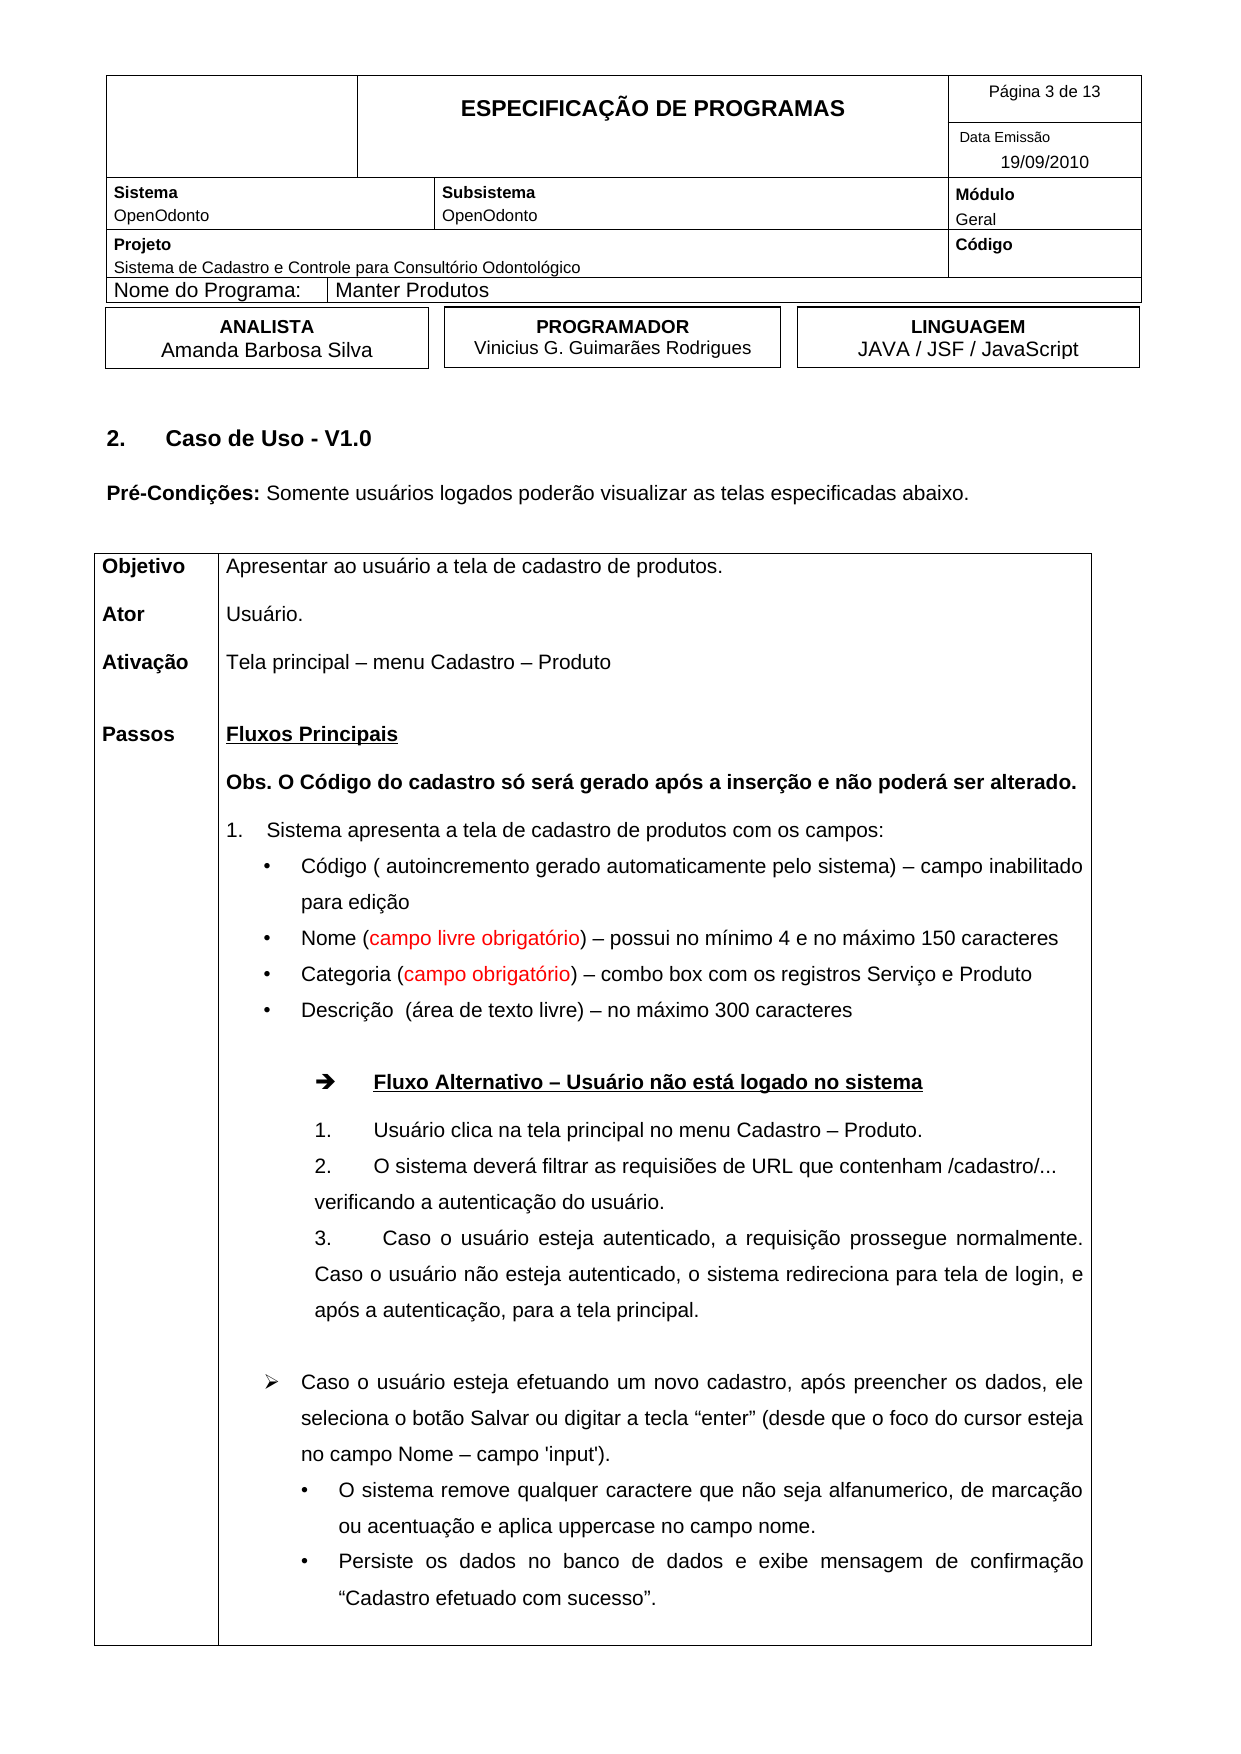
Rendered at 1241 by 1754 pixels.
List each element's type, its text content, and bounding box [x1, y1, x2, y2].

subtitle Caso de Uso - V1.0 [106, 424, 1151, 451]
table_header Objetivo Ator Ativação Passos [95, 554, 218, 1645]
text Pré-Condições: Somente usuários logados poderão visualizar as telas especificadas abaixo. [106, 481, 1151, 505]
table_header Apresentar ao usuário a tela de cadastro de produtos. Usuário. Tela principal – menu Cadastro – Produto Fluxos Principais Obs. O Código do cadastro só será gerado após a inserção e não poderá ser alterado. Sistema apresenta a tela de cadastro de produtos com os campos: Código ( autoincremento gerado automaticamente pelo sistema) – campo inabilitado para edição Nome (campo livre obrigatório) – possui no mínimo 4 e no máximo 150 caracteres Categoria (campo obrigatório) – combo box com os registros Serviço e Produto Descrição (área de texto livre) – no máximo 300 caracteres Fluxo Alternativo – Usuário não está logado no sistema Usuário clica na tela principal no menu Cadastro – Produto. O sistema deverá filtrar as requisiões de URL que contenham /cadastro/... verificando a autenticação do usuário. Caso o usuário esteja autenticado, a requisição prossegue normalmente. Caso o usuário não esteja autenticado, o sistema redireciona para tela de login, e após a autenticação, para a tela principal. Caso o usuário esteja efetuando um novo cadastro, após preencher os dados, ele seleciona o botão Salvar ou digitar a tecla “enter” (desde que o foco do cursor esteja no campo Nome – campo 'input'). O sistema remove qualquer caractere que não seja alfanumerico, de marcação ou acentuação e aplica uppercase no campo nome. Persiste os dados no banco de dados e exibe mensagem de confirmação “Cadastro efetuado com sucesso”. Fluxos alternativos – inclusão: Fluxo Alternativo 1 – Usuário não preencheu os dados obrigatórios Ao selecionar o botão salvar, o sistema deverá primeiramente validar os campos obrigatórios. Se o sistema verificar que os campos obrigatórios Nome e Categoria não foram preenchidos ou se contém conteúdo vazio (espaços). Sistema apresenta mensagem em uma pop up: “Campos obrigatórios não preenchidos.” e retorna a tela de cadastro. Caso o campo esteja nulo o sistema indica acima dos campos obrigatórios não preenchidos a mensagem: “* O valor esta nulo.” Caso o campo esteja com conteúdo vazio (espaços) o sistema indica acima dos campos a mensagem: “* O valor esta vazio.” Se mesmo removendo espaços excedentes o conteúdo do campo seja vazio (espaços) o sistema indica acima dos campos a mensagem: “* O valor tem conteúdo vazio.” Fluxo Alternativo 2 – Campos Preenchidos Inválidos Ao clicar no botão Salvar ou digitar a tecla “enter”, o sistema deverá validar se o campo Nome foi preenchido com valores válidos. Caso os campos não passem pelas verificações, o sistema deve apresentar a mensagem em uma pop up: “Campos inválidos.”, retornar a tela de cadastro e indicar acima dos campos a mensagem correspondente. Se o sistema verificar que o campo Nome não possui o mínimo necessário deverá apresentar a mensagem: “* Valor muito curto : Minímo exigido = 'mínimo definido'”. Se o sistema verificar que o campo possui mais que o máximo permitido deverá apresentar a mensagem: “Valor muito longo : Máximo permitido = 'máximo definido'”. Caso o usuário esteja realizando uma busca, após selecionar o botão Pesquisa: Sistema apresenta uma tela modal com os filtros para pesquisa: Categoria (combo box com as categorias já definidas: Produto e Seriço) Descrição Colaborador Nome E uma tabela de resultados com no máximo (os primeiros) 1000 registros cadastrados, paginando a cada pelo menos 10 registros. A tabela de resultados deve conter as colunas: Código Nome Categoria Descrição O sistema deve apresentar uma barra de scroller (rolagem), com o número de páginas, permitindo ao usuário navegar para a próxima página, para a página anterior, para uma das páginas que esteja visualizando o número e para a última ou primeira página da listagem. O usuário poderá pesquisar com nenhum, um, ou mais filtros. Os resultados da busca devem ser apresentados na tela modal em uma tabela sempre se limitando a no máximo 1000 registros independente dos filtros aplicados e sempre paginando a cada 10 registros. Em todos os casos de busca o resultado da consulta, realizada no banco de dados, deverá conter apenas os campos que serão exibidos na tabela de resultados, ou seja nesse momento não serão recuperados relacionamentos e demais dados. Além de apresentar ao usuário a quantidade de resultados encontrados e o tempo de consulta em segundos. A pesquisa dos filtros por descrição, colaborador e nome será feita por 'like', ou seja, o usuário poderá digitar parte do nome para efetuar a busca. Caso mais de um filtro de pesquisa seja informado, a pesquisa associará logicamente os filtros de forma complementar, ou seja um filtro 'AND' outro filtro, combinando os dois ou mais valores para pesquisa. O usuário poderá clicar no botão Buscar ou digitar a tecla 'enter' do teclado para efetuar a busca. O foco do cursor deverá estar posicionado em algum campo 'input' da tela de pesquisa para que se possa acionar a busca por meio da tecla 'enter'. Em todos os casos de busca,quando em filtros do tipo 'input' não haverá diferenciação da caixa de texto (case-insensiteve) para filtrar as consultas. Fluxos alternativos – recuperação: Fluxo Alternativo 1 – Usuário não preencheu os dados da pesquisa Caso o usuário não preencha nenhum filtro para pesquisa e clique no botão Buscar da tela modal ou digite 'enter', o sistema deve apresentar todos os registros se limitando ao máximo de 1000, como foi especificado. Fluxo Alternativo 2 – Usuário preencheu os dados da pesquisa inapropriadamente Quando o usuário clicar no botão Buscar da tela modal ou digitar 'enter', o sistema deverá validar os campos: Filtro Colaborador: O usuário poderá digitar qualquer texto. Filtro Descrição: Deverá ser informado no mínimo 3 caracteres e no máximo 300 caracteres para a busca. Caso o usuário informe menos do que 3 caracteres, apresentar a mensagem: “* Descrição = 'valor digitado' : Valor muito curto : Minímo exigido = 3” no canto superior esquerdo da tela modal. Caso usuário informe mais do que 300 caracteres, apresentar a mensagem: “* Descrição = 'valor digitado...' : Valor muito longo : Máximo permitido = 300” no canto superior esquerdo da tela modal. Não deverá ser apresentado todo o valor que o usuário digitou, apresentar somente 10 caracteres e colocar reticências. Filtro Nome: Deverá ser informado no mínimo 3 caracteres e no máximo 150 caracteres para a busca. Caso o usuário informe menos do que 3 caracteres, apresentar a mensagem: “* Nome = 'valor digitado' : Valor muito curto : Minímo exigido = 3” no canto superior esquerdo da tela modal. Caso o usuário informe mais do que 100 caracteres, apresentar a mensagem: “* Nome = 'valor digitado...' : Valor muito longo : Máximo permitido = 100” no canto superior esquerdo da tela modal. Não deverá ser apresentado todo o valor que o usuário digitou, apresentar somente 10 caracteres e colocar reticências. Fluxo Alternativo 3 – Usuário realiza nova busca Após preencher ou não os filtros da busca e clicar no botão Buscar da tela modal ou digitar 'enter', o sistema deverá apresentar os resultados da busca e permanecer na tela modal para que o usuário possa ou não realizar uma nova consulta. Fluxos de Exceção – recuperação: Fluxo de Exceção 1 – Usuário fecha a tela modal A partir do momento que a tela modal estiver aberta, o usuário poderá fechar a janela a qualquer momento clicando no 'x' da janela (localizado no cabeçalho, canto direito). O sistema deverá retornar a tela de cadastro. Caso o usuário feche a janela de pesquisa, o modal deverá guardar os dados já digitados e os resultados já apresentados até o momento em que o usuário saia da tela de cadastro. Fluxo de Exceção 2 – Usuário clica no botão Limpar da tela modal A partir do momento em que a tela modal estiver aberta, o usuário poderá clicar no botão Limpar da tela modal. Caso o usuário clique no botão, o sistema deverá limpar todos os valores dos filtros e da tabela de resultados. Caso o usuário esteja alterando ou excluindo um registro, primeiramente será iniciado o fluxo de recuperação. A partir da tela modal, com os resultados da pesquisa apresentados na tabela de resultados, o usuário poderá clicar em qualquer registro (uma linha da tabela), ou seja, na tabela de resultados cada linha (resultado/registro) deve ser um link no qual o usuário poderá, ao clicar, iniciar a ação de carregamento do registro escolhido. Quando o usuário clicar sob o registro, o sistema deve fechar a tela modal e carregar TODAS (inclusive relacionamentos e demais dados) as informações do registro escolhido na tela de cadastro. Caso o usuário esteja editando algum registro e inicie qualquer outro fluxo, sem selecionar o botão salvar, todos os dados alterados serão perdidos. Na alteração, o usuário poderá modificar os dados que desejar e selecionar o botão Salvar. O sistema deve persistir os dados e apresentar a mensagem: “Dados alterados com sucesso!” em uma pop-up. Obs.: Lembrando que o sistema não deve permitir a edição do campo código. Os fluxos alternativos da alteração são os mesmos da INCLUSÃO. Verificar acima. Na exclusão, o ususário poderá selecionar o botão Excluir. O sistema deve confirmar a ação do usuário exibindo a mensagem: “Deseja realmente excluir o registro?” em uma pop-up. Se não houver nenhum registro válido (ou seja, que já esteja salvo no banco de dados, persistente) com as informações carregadas na tela de cadastro, por padrão o sistema deverá inabilitar o botão de excluir. Se o usuário confirmar, o sistema deve verificar se o registro está referenciado em qualquer outra tabela: Caso o registro não possua nenhuma referência, o sistema deverá excluir o registro do banco de dados e apresentar a mensagem em uma pop up: “Registro excluído com sucesso”. Fluxos alternativos - exclusão Fluxo alternativo 1 – Usuário cancelou exclusão Na mensagem de confirmação da ação de exclusão, o usuário poderá cancelar a exclusão. Se o usuário cancelar o sistema deve retornar a tela de cadastro como estava anteriormente, ou seja, com as informações do registro carregadas na tela. O usuário poderá então iniciar qualquer outro fluxo. Fluxo alternativo 2 – Registro referenciado Caso o registro a ser excluído possua refências com a tabela de colaborador ou outras tabelas, o sistema não deve pemitir a exlusão do registro. O sistema deve apresentar a mensagem: “Não foi possivel remover o registro.” em uma pop-up e retorna a tela de cadastro como estava anteriormente, ou seja, com as informações do registro carregadas na tela. O usuário poderá iniciar qualquer outro fluxo. Exceções Perda de conexão com o servidor ou banco de dados. Apresentar mensagem em uma pop up: “Falha não prevista – Consulte o administrador do sistema” A sessão do usuário deve expirar em 30 minutos, a partir disso se o usuário selecionar qualquer ação do sistema, ele deve ser redirecionado para a tela de login. Se o usuário selecionar link do “OpenOdonto” (Logo no canto Superior direito Sob o menu), sistema deve redirecionar para a tela principal do sistema. Se o usuário selecionar a opção “sair” (encerrar sessão), sistema deve redirecionar para tela de login e encerrar a sessão corrente do usuário. [219, 554, 1091, 1645]
